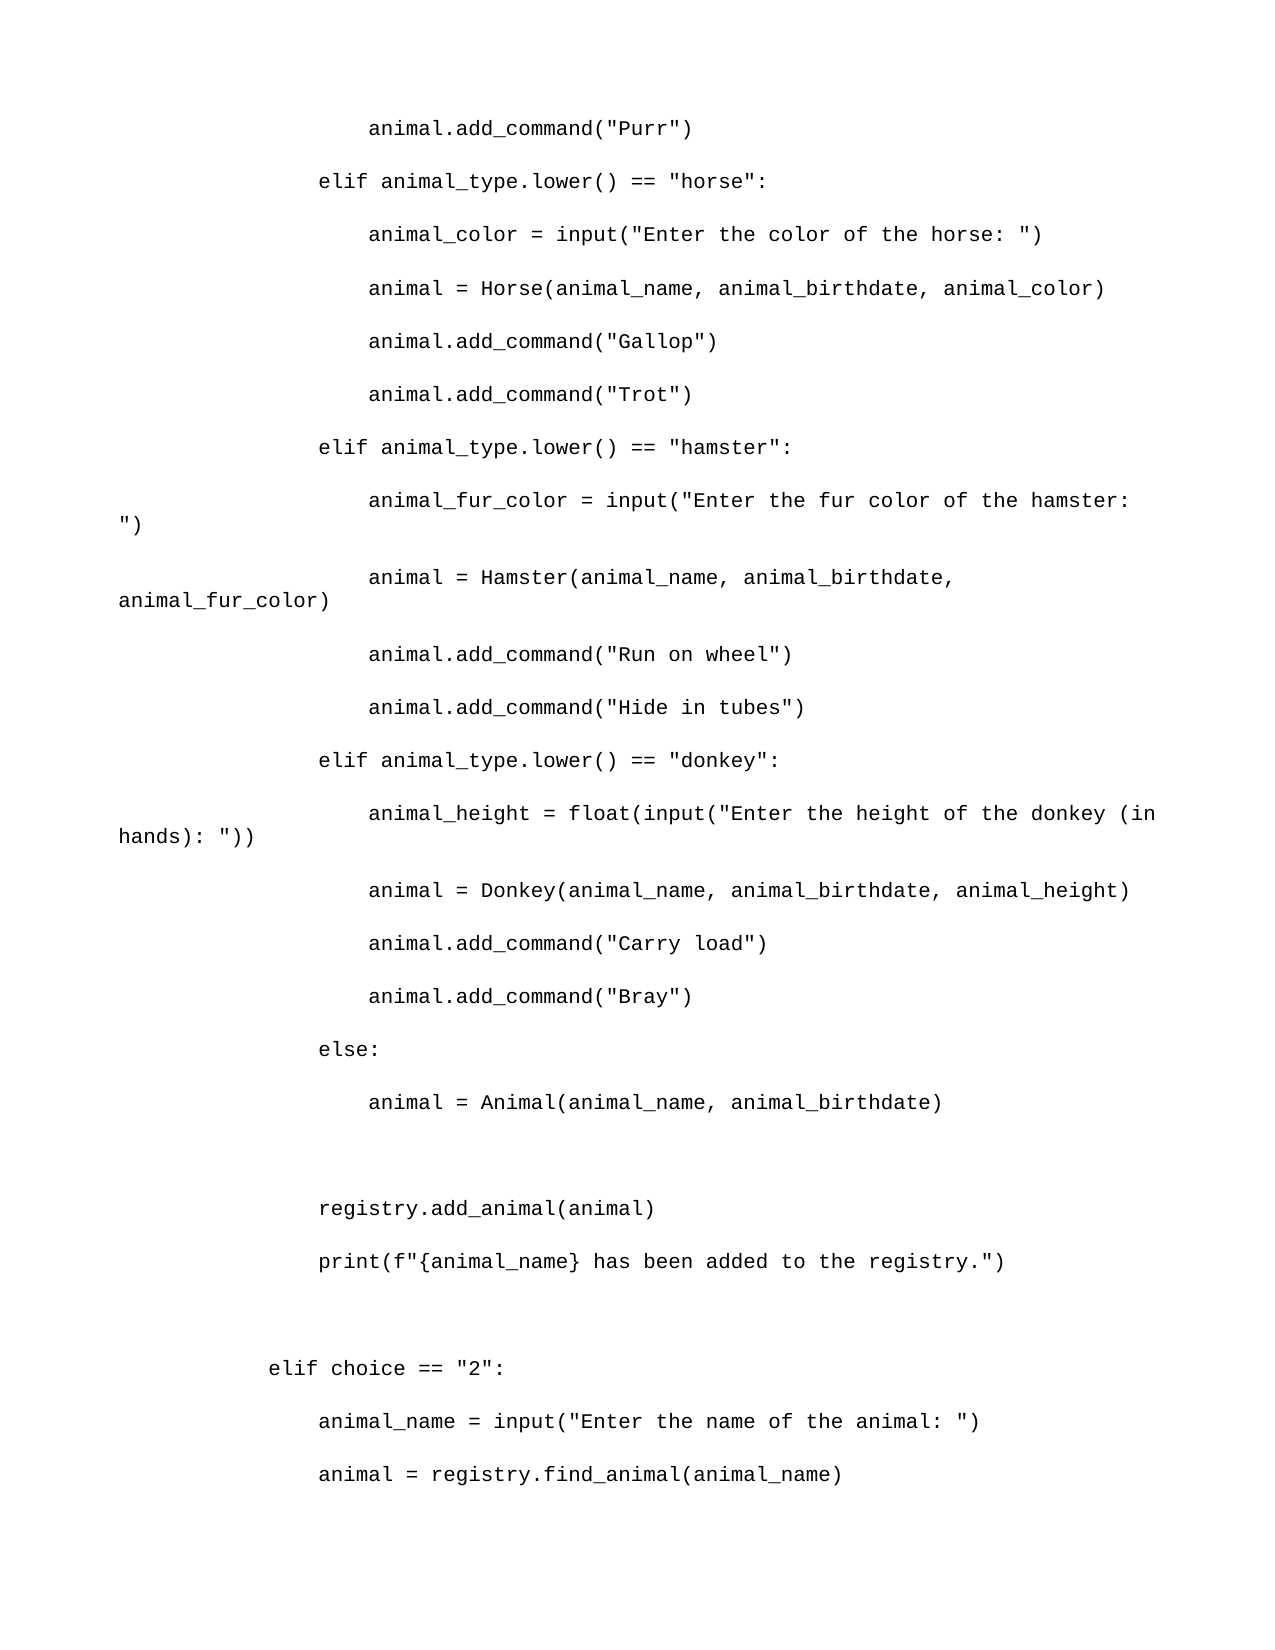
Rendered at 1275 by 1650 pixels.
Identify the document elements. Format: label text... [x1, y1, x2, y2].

text elif animal_type.lower() == "donkey": [118, 750, 1157, 773]
text animal_name = input("Enter the name of the animal: ") [118, 1411, 1157, 1434]
text elif animal_type.lower() == "horse": [118, 171, 1157, 195]
text animal = Horse(animal_name, animal_birthdate, animal_color) [118, 277, 1157, 301]
text print(f"{animal_name} has been added to the registry.") [118, 1252, 1157, 1275]
text elif choice == "2": [118, 1358, 1157, 1381]
text animal_height = float(input("Enter the height of the donkey (in hands): ")) [118, 803, 1157, 850]
text animal.add_command("Trot") [118, 384, 1157, 407]
text animal_fur_color = input("Enter the fur color of the hamster: ") [118, 490, 1157, 537]
text animal.add_command("Carry load") [118, 933, 1157, 956]
text animal.add_command("Run on wheel") [118, 643, 1157, 667]
text animal = Animal(animal_name, animal_birthdate) [118, 1092, 1157, 1116]
text elif animal_type.lower() == "hamster": [118, 437, 1157, 461]
text registry.add_animal(animal) [118, 1198, 1157, 1222]
text animal = Hamster(animal_name, animal_birthdate, animal_fur_color) [118, 567, 1157, 614]
text else: [118, 1039, 1157, 1063]
text animal.add_command("Bray") [118, 986, 1157, 1009]
text animal.add_command("Gallop") [118, 331, 1157, 354]
text animal.add_command("Purr") [118, 118, 1157, 142]
text animal.add_command("Hide in tubes") [118, 697, 1157, 720]
text animal = registry.find_animal(animal_name) [118, 1464, 1157, 1488]
text animal = Donkey(animal_name, animal_birthdate, animal_height) [118, 880, 1157, 903]
text animal_color = input("Enter the color of the horse: ") [118, 224, 1157, 248]
